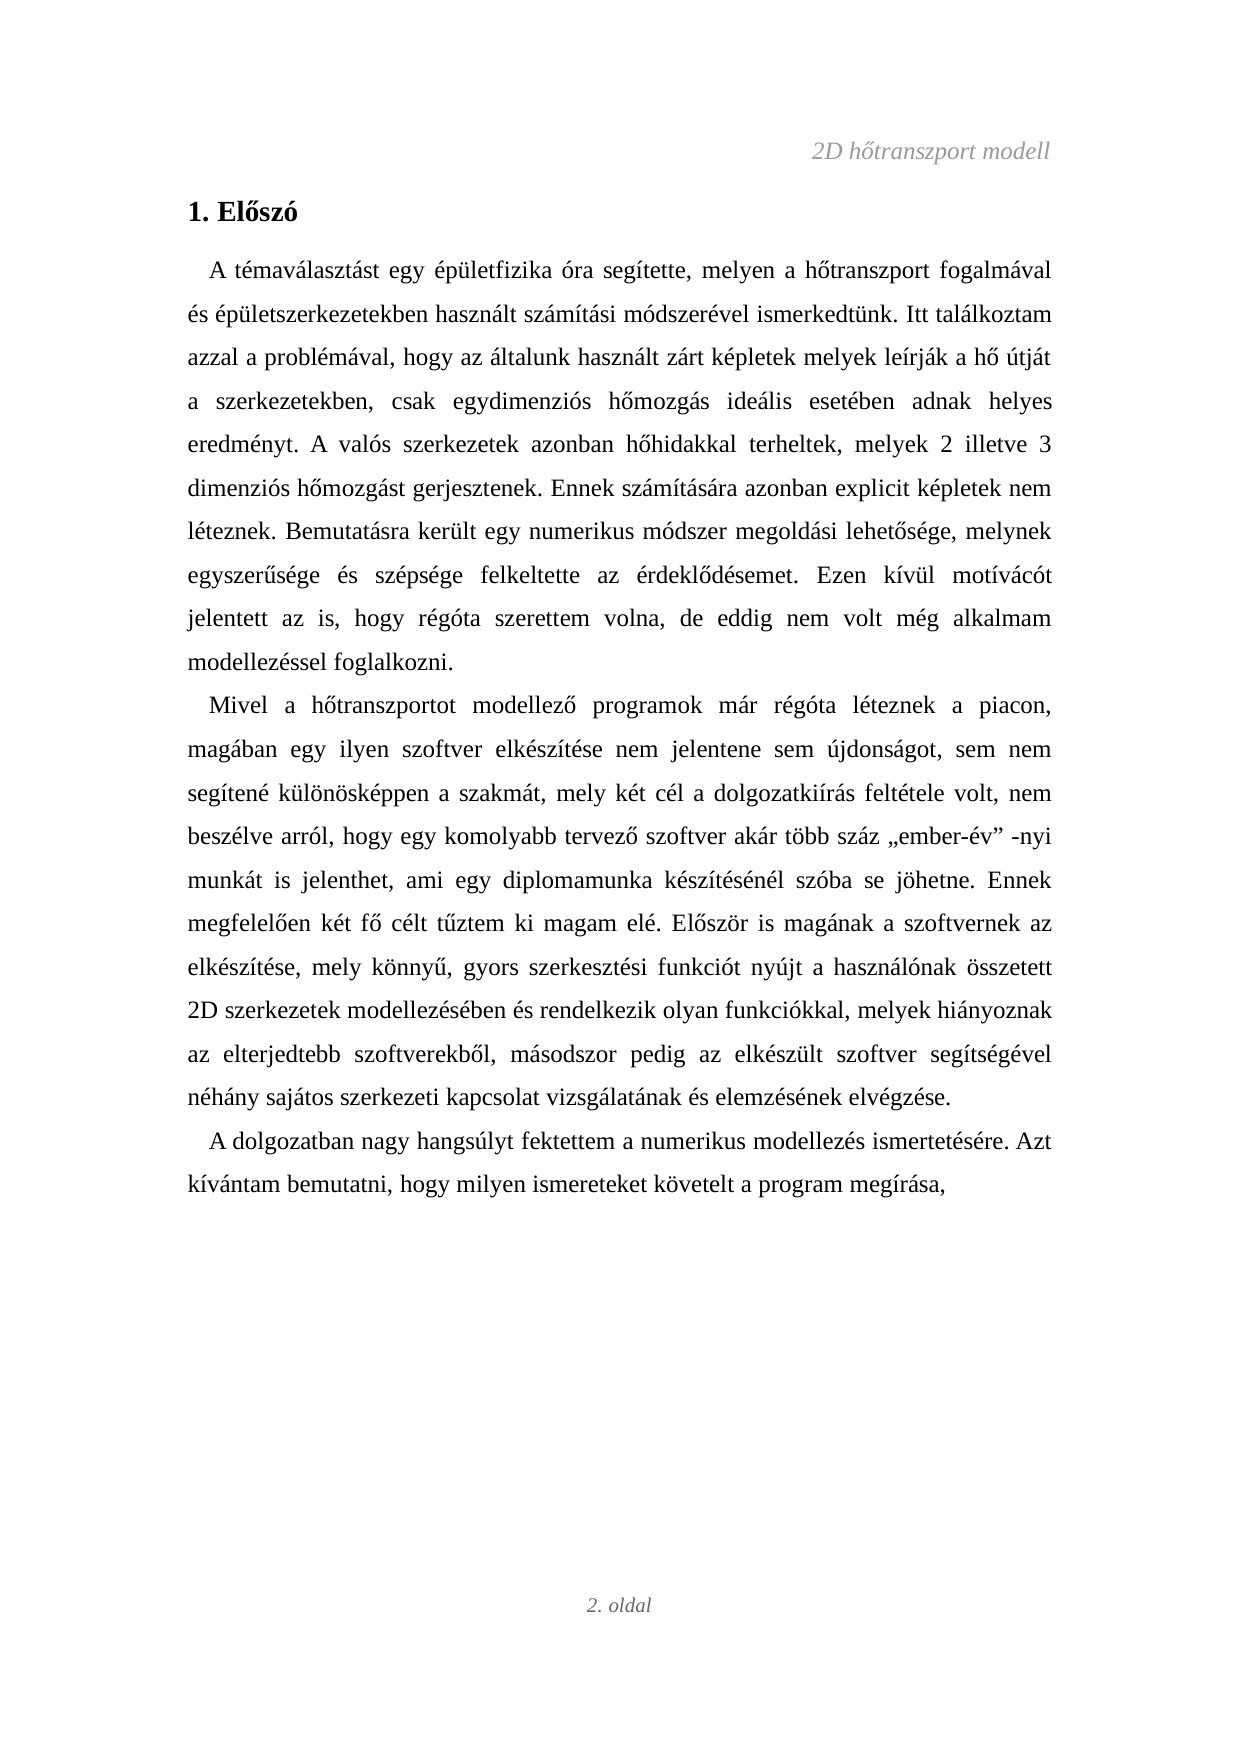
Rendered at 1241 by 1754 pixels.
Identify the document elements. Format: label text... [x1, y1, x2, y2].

text Mivel a hőtranszportot modellező programok már régóta léteznek a piacon, magában egy ilyen szoftver elkészítése nem jelentene sem újdonságot, sem nem segítené különösképpen a szakmát, mely két cél a dolgozatkiírás feltétele volt, nem beszélve arról, hogy egy komolyabb tervező szoftver akár több száz „ember-év” -nyi munkát is jelenthet, ami egy diplomamunka készítésénél szóba se jöhetne. Ennek megfelelően két fő célt tűztem ki magam elé. Először is magának a szoftvernek az elkészítése, mely könnyű, gyors szerkesztési funkciót nyújt a használónak összetett 2D szerkezetek modellezésében és rendelkezik olyan funkciókkal, melyek hiányoznak az elterjedtebb szoftverekből, másodszor pedig az elkészült szoftver segítségével néhány sajátos szerkezeti kapcsolat vizsgálatának és elemzésének elvégzése. [187, 690, 1053, 1111]
text A témaválasztást egy épületfizika óra segítette, melyen a hőtranszport fogalmával és épületszerkezetekben használt számítási módszerével ismerkedtünk. Itt találkoztam azzal a problémával, hogy az általunk használt zárt képletek melyek leírják a hő útját a szerkezetekben, csak egydimenziós hőmozgás ideális esetében adnak helyes eredményt. A valós szerkezetek azonban hőhidakkal terheltek, melyek 2 illetve 3 dimenziós hőmozgást gerjesztenek. Ennek számítására azonban explicit képletek nem léteznek. Bemutatásra került egy numerikus módszer megoldási lehetősége, melynek egyszerűsége és szépsége felkeltette az érdeklődésemet. Ezen kívül motívácót jelentett az is, hogy régóta szerettem volna, de eddig nem volt még alkalmam modellezéssel foglalkozni. [187, 255, 1053, 676]
text A dolgozatban nagy hangsúlyt fektettem a numerikus modellezés ismertetésére. Azt kívántam bemutatni, hogy milyen ismereteket követelt a program megírása, [187, 1126, 1053, 1198]
subtitle Előszó [187, 194, 1053, 228]
